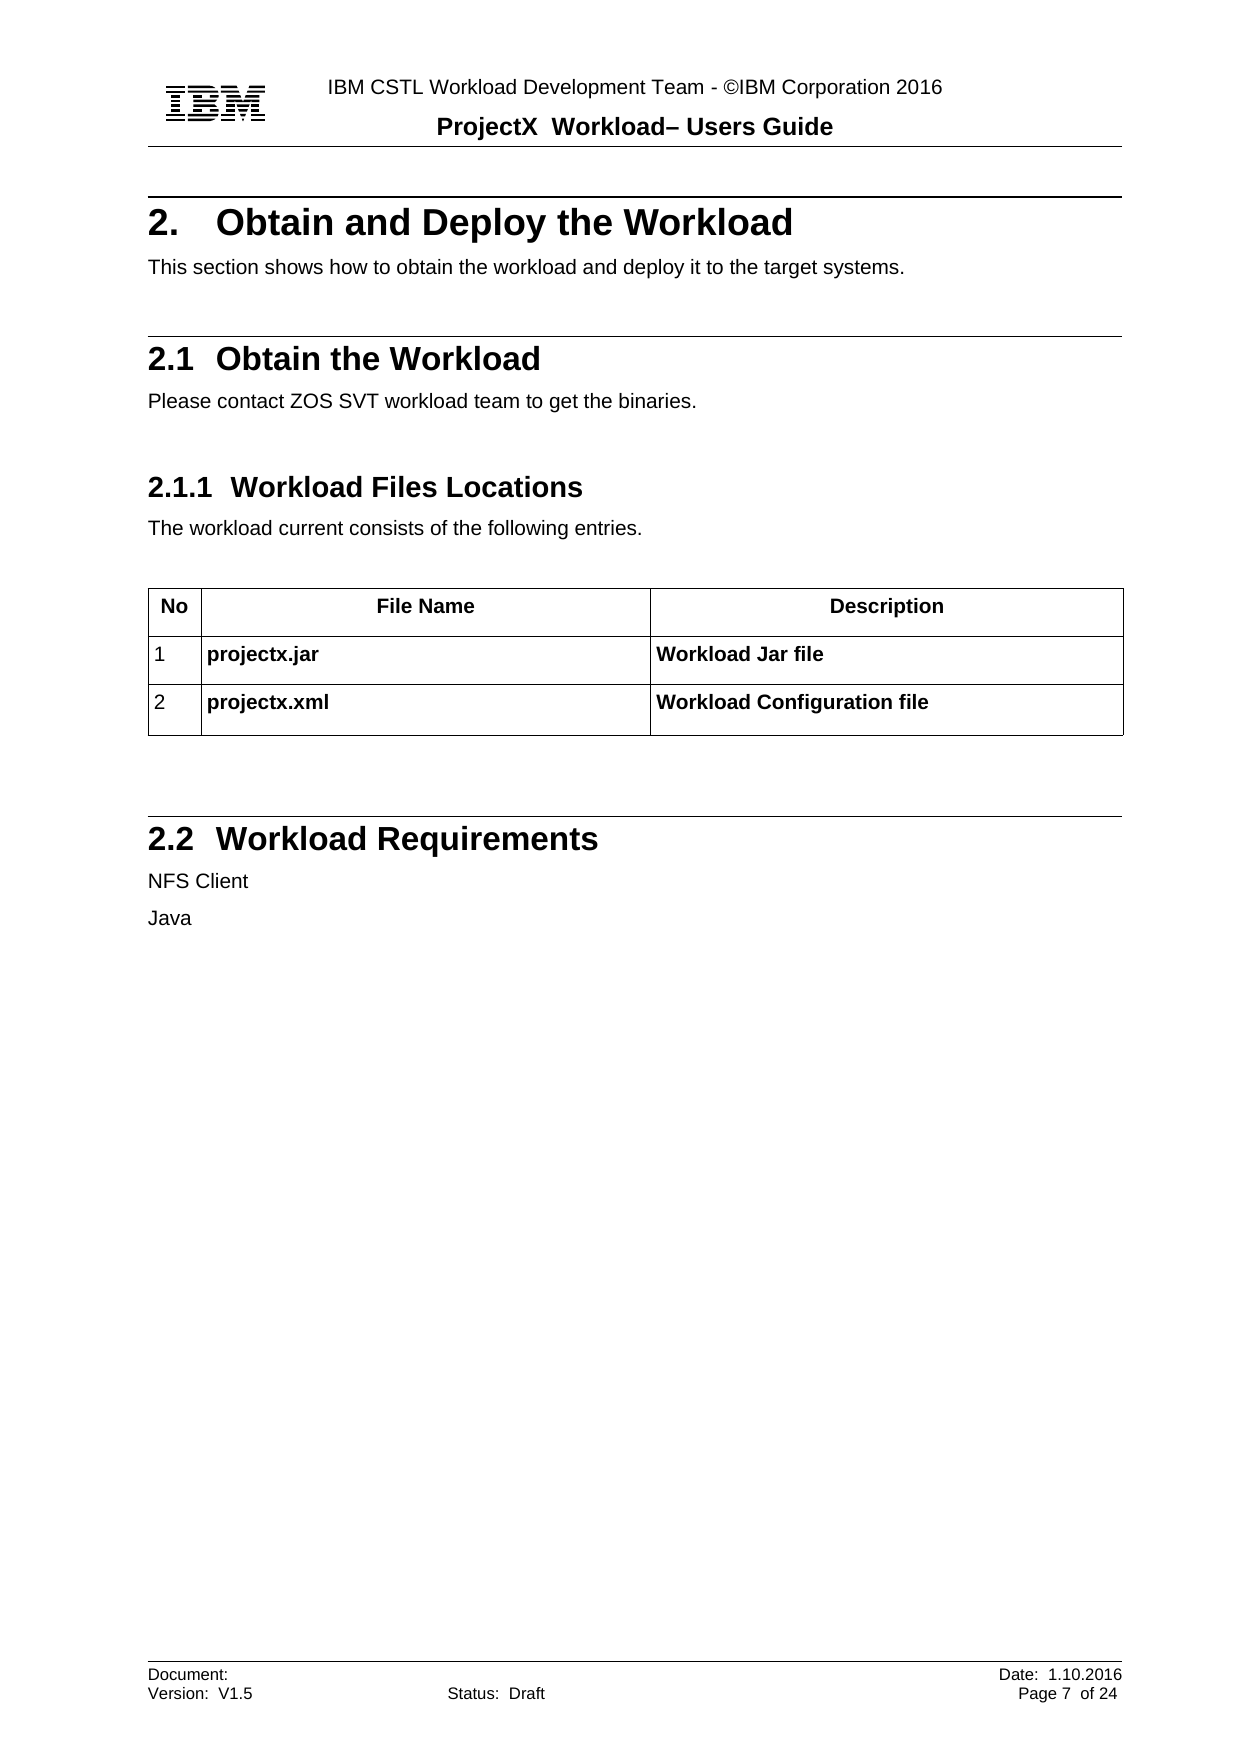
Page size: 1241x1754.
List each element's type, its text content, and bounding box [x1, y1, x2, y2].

subtitle Obtain the Workload [148, 337, 1122, 377]
subtitle Obtain and Deploy the Workload [148, 198, 1122, 243]
table_cell 2 [149, 685, 201, 735]
table_cell Workload Jar file [651, 637, 1123, 684]
subtitle Workload Files Locations [148, 470, 1122, 503]
text Please contact ZOS SVT workload team to get the binaries. [148, 389, 1122, 413]
table_cell 1 [149, 637, 201, 684]
text NFS Client [148, 869, 1122, 893]
table_cell projectx.jar [202, 637, 650, 684]
table_header No [149, 589, 201, 636]
text Java [148, 906, 1122, 930]
subtitle Workload Requirements [148, 817, 1122, 857]
table_header File Name [202, 589, 650, 636]
text The workload current consists of the following entries. [148, 515, 1122, 539]
table_cell Workload Configuration file [651, 685, 1123, 735]
text This section shows how to obtain the workload and deploy it to the target systems. [148, 255, 1122, 279]
table_header Description [651, 589, 1123, 636]
table_cell projectx.xml [202, 685, 650, 735]
